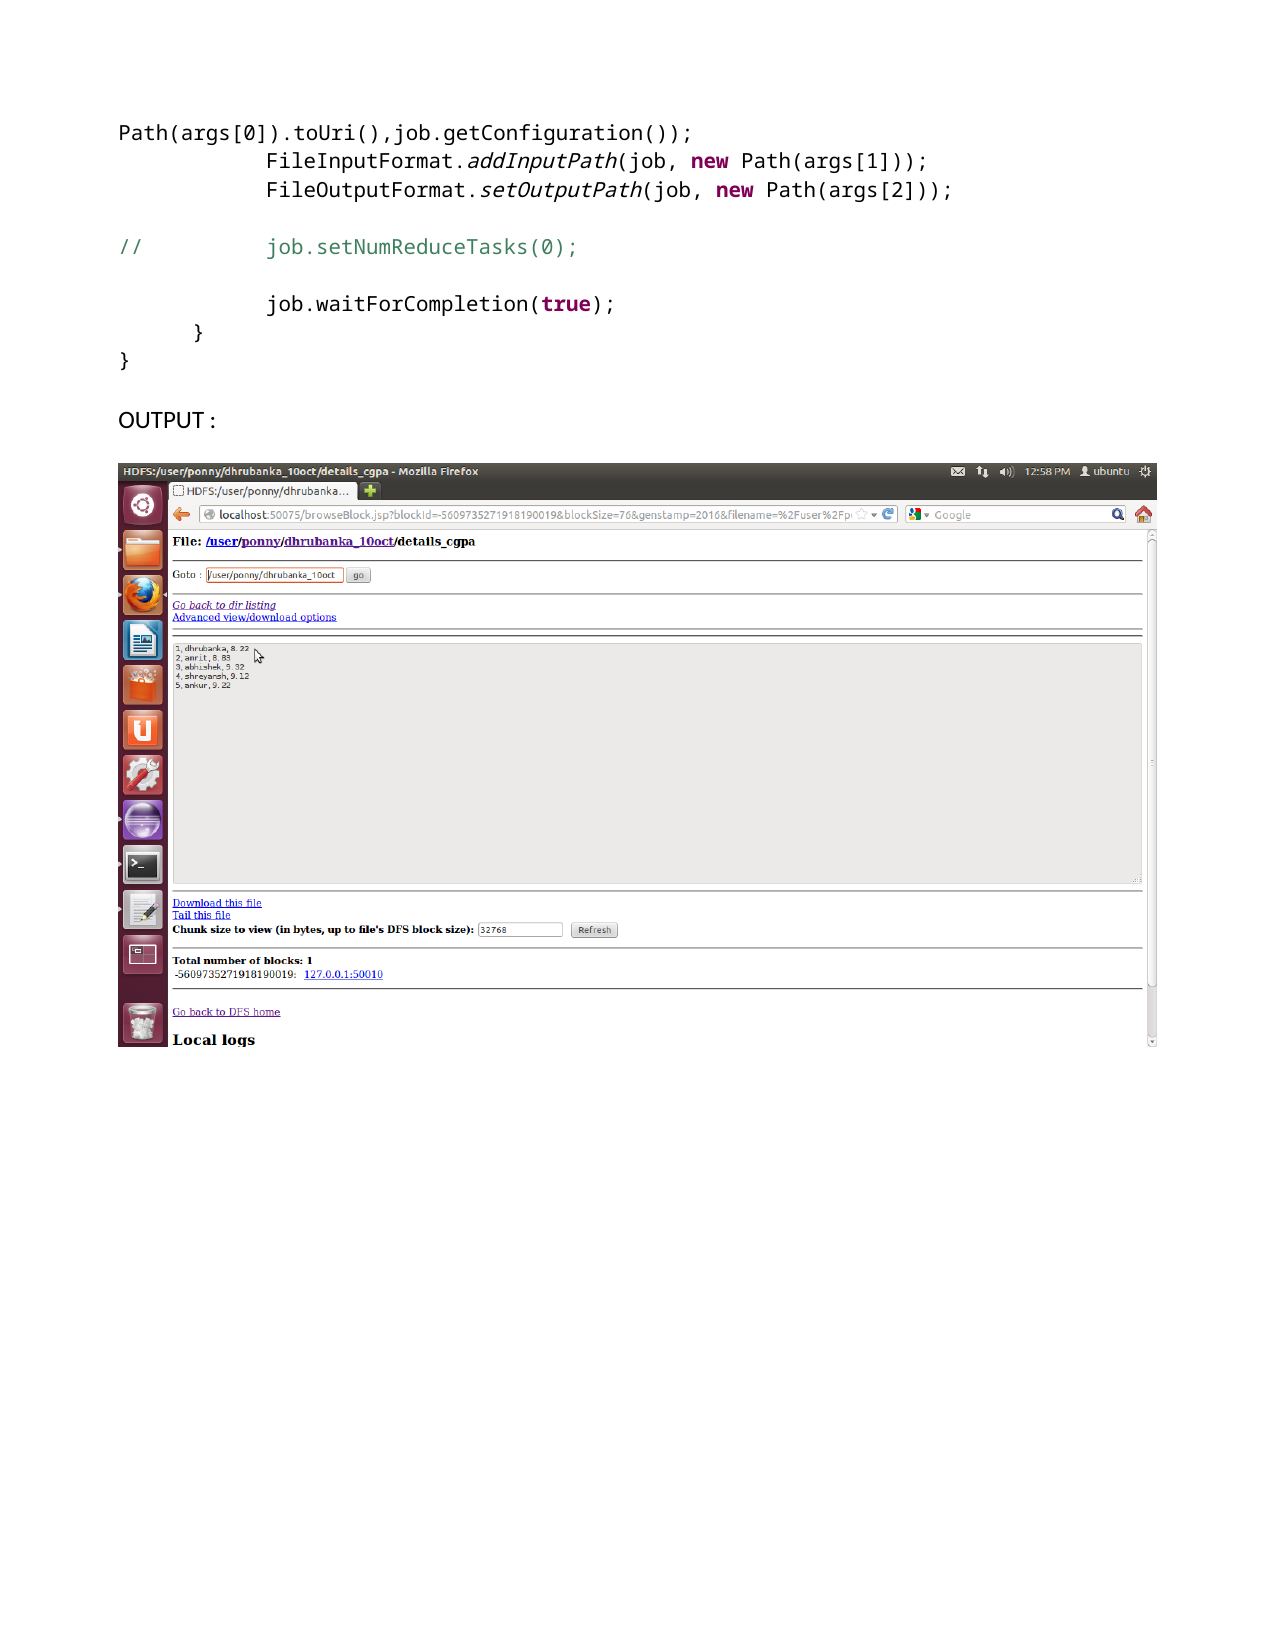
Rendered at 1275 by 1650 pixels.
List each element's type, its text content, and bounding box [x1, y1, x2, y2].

text } [118, 317, 1157, 346]
text FileInputFormat.addInputPath(job, new Path(args[1])); [118, 147, 1157, 175]
text FileOutputFormat.setOutputPath(job, new Path(args[2])); [118, 175, 1157, 203]
text } [118, 346, 1157, 374]
picture [118, 463, 1157, 1047]
text Path(args[0]).toUri(),job.getConfiguration()); [118, 118, 1157, 147]
text // job.setNumReduceTasks(0); [118, 232, 1157, 260]
text job.waitForCompletion(true); [118, 289, 1157, 317]
text OUTPUT : [118, 404, 1157, 435]
